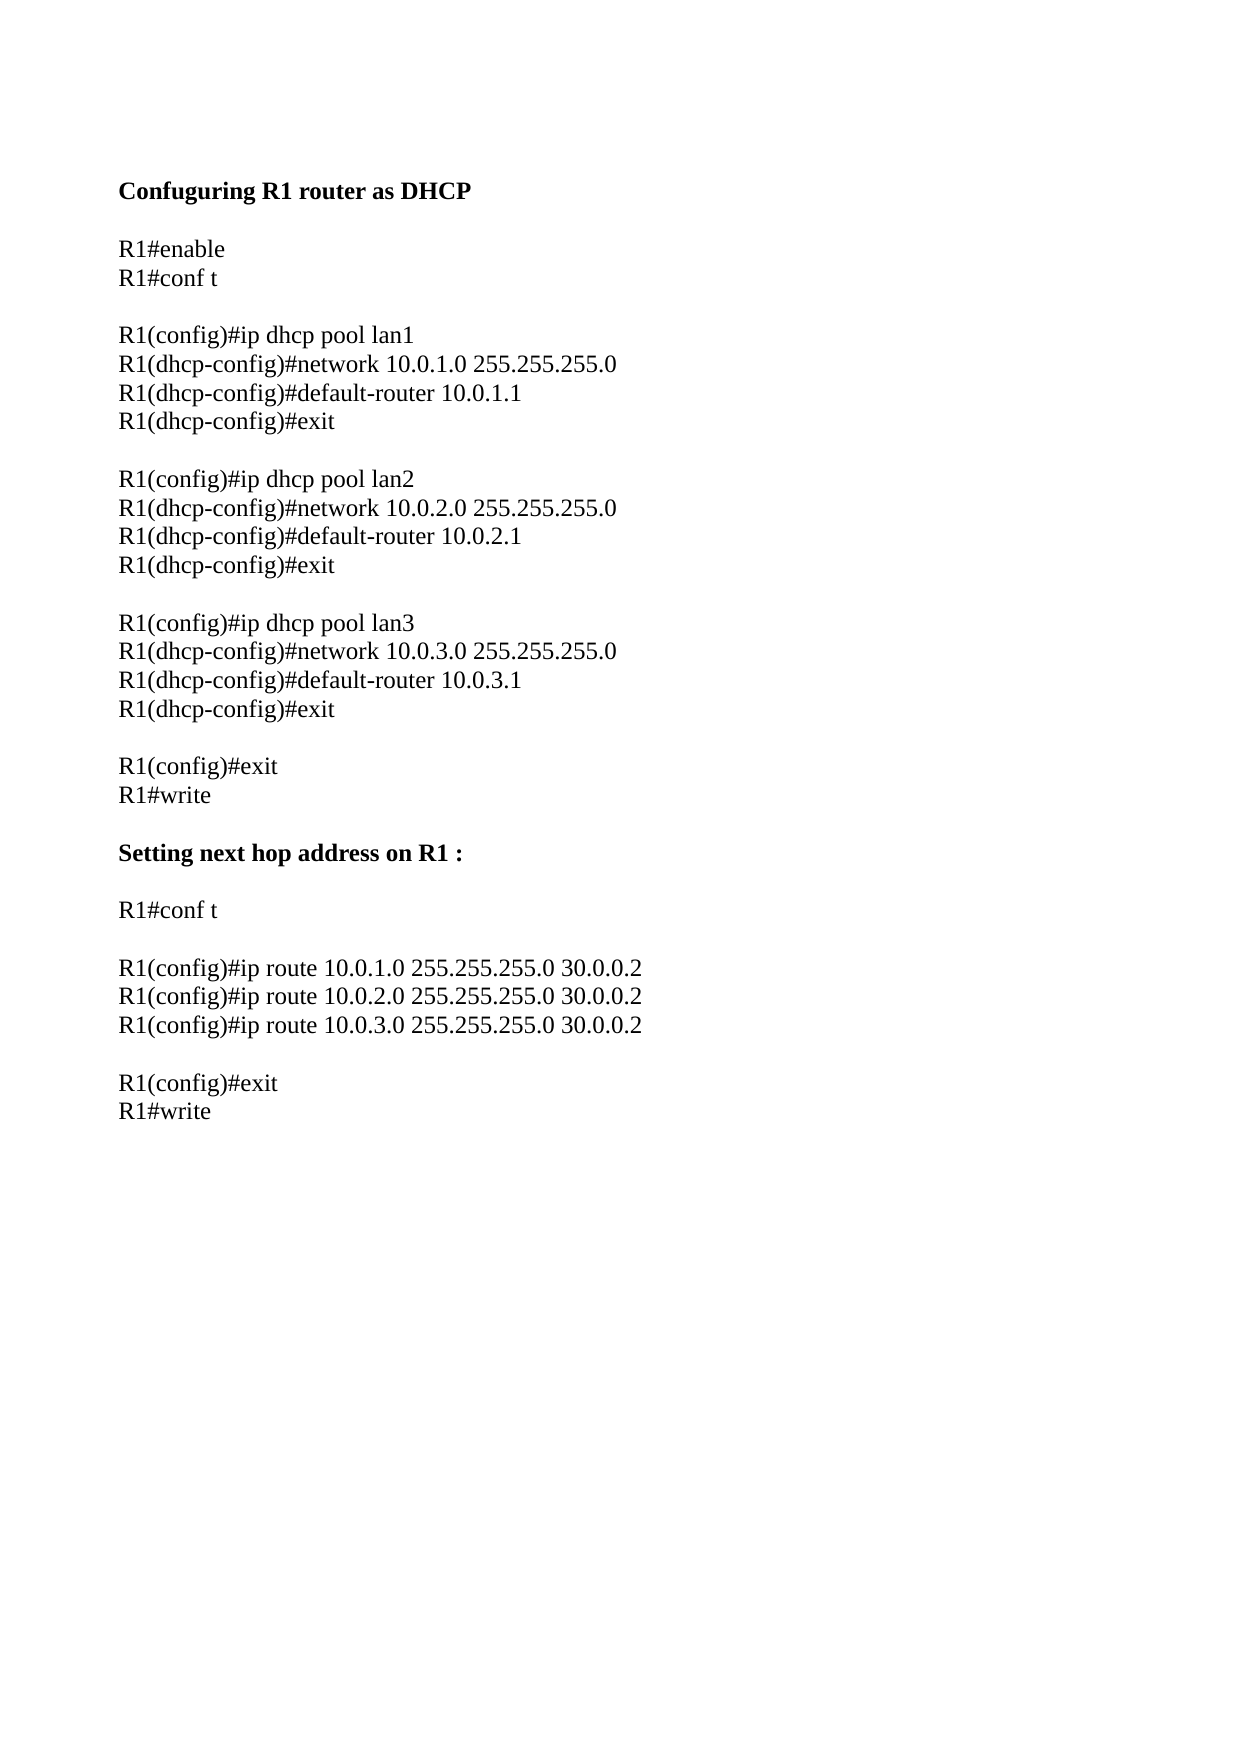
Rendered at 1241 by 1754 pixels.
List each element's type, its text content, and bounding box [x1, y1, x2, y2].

text R1#enable [118, 234, 1122, 263]
text Setting next hop address on R1 : [118, 838, 1122, 866]
text R1(config)#exit [118, 1068, 1122, 1096]
text R1(config)#ip route 10.0.1.0 255.255.255.0 30.0.0.2 [118, 953, 1122, 981]
text R1(config)#ip dhcp pool lan2 [118, 464, 1122, 493]
text R1(dhcp-config)#exit [118, 694, 1122, 723]
text R1(dhcp-config)#network 10.0.2.0 255.255.255.0 [118, 493, 1122, 521]
text R1(dhcp-config)#default-router 10.0.1.1 [118, 378, 1122, 406]
text R1(config)#exit [118, 751, 1122, 780]
text R1(dhcp-config)#exit [118, 406, 1122, 435]
text R1(config)#ip dhcp pool lan3 [118, 608, 1122, 636]
text R1(config)#ip route 10.0.3.0 255.255.255.0 30.0.0.2 [118, 1010, 1122, 1039]
text R1(dhcp-config)#default-router 10.0.2.1 [118, 521, 1122, 550]
text R1(dhcp-config)#default-router 10.0.3.1 [118, 665, 1122, 694]
text R1(config)#ip dhcp pool lan1 [118, 320, 1122, 349]
text Confuguring R1 router as DHCP [118, 176, 1122, 205]
text R1(config)#ip route 10.0.2.0 255.255.255.0 30.0.0.2 [118, 981, 1122, 1010]
text R1#write [118, 780, 1122, 809]
text R1(dhcp-config)#network 10.0.3.0 255.255.255.0 [118, 636, 1122, 665]
text R1(dhcp-config)#exit [118, 550, 1122, 579]
text R1#conf t [118, 895, 1122, 924]
text R1(dhcp-config)#network 10.0.1.0 255.255.255.0 [118, 349, 1122, 378]
text R1#write [118, 1096, 1122, 1125]
text R1#conf t [118, 263, 1122, 291]
